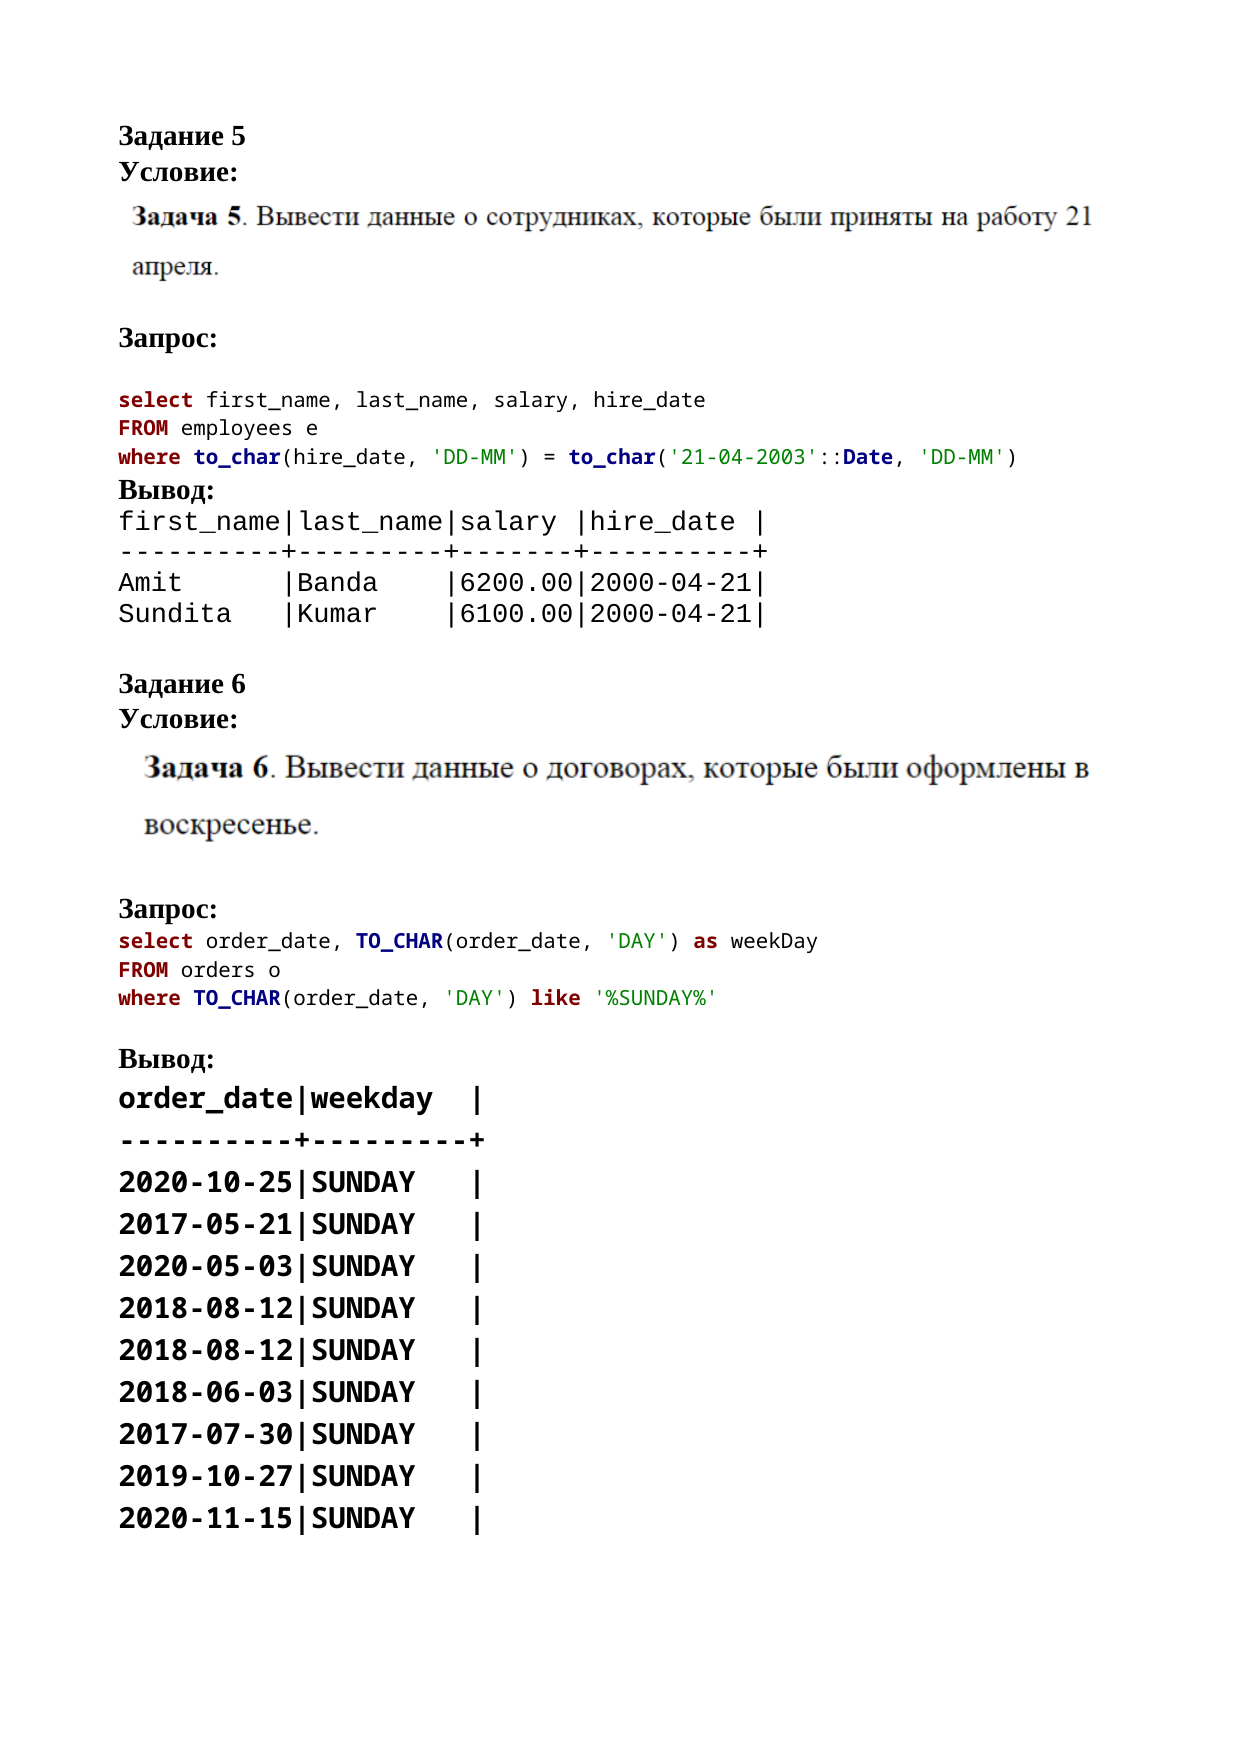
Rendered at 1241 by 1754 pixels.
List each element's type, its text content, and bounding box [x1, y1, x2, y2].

text 2020-05-03|SUNDAY | [118, 1245, 1122, 1285]
text Amit |Banda |6200.00|2000-04-21| [118, 569, 1122, 599]
text FROM employees e [118, 413, 1122, 442]
text first_name|last_name|salary |hire_date | [118, 507, 1122, 538]
text Запрос: [118, 891, 1122, 924]
text Задание 5 [118, 118, 1122, 152]
text 2017-07-30|SUNDAY | [118, 1413, 1122, 1453]
text 2017-05-21|SUNDAY | [118, 1203, 1122, 1243]
text FROM orders o [118, 955, 1122, 983]
text Sundita |Kumar |6100.00|2000-04-21| [118, 599, 1122, 630]
text 2018-06-03|SUNDAY | [118, 1371, 1122, 1411]
text 2018-08-12|SUNDAY | [118, 1329, 1122, 1369]
text Вывод: [118, 472, 1122, 505]
text ----------+---------+ [118, 1119, 1122, 1159]
text select order_date, TO_CHAR(order_date, 'DAY') as weekDay [118, 926, 1122, 955]
text Условие: [118, 701, 1122, 735]
picture [118, 189, 1123, 284]
text 2018-08-12|SUNDAY | [118, 1287, 1122, 1327]
text Вывод: [118, 1042, 1122, 1075]
text 2019-10-27|SUNDAY | [118, 1455, 1122, 1495]
picture [118, 736, 1123, 854]
text Условие: [118, 154, 1122, 187]
text order_date|weekday | [118, 1077, 1122, 1117]
text 2020-10-25|SUNDAY | [118, 1161, 1122, 1201]
text ----------+---------+-------+----------+ [118, 538, 1122, 569]
text Запрос: [118, 321, 1122, 354]
text Задание 6 [118, 666, 1122, 699]
text where TO_CHAR(order_date, 'DAY') like '%SUNDAY%' [118, 983, 1122, 1012]
text 2020-11-15|SUNDAY | [118, 1497, 1122, 1537]
text where to_char(hire_date, 'DD-MM') = to_char('21-04-2003'::Date, 'DD-MM') [118, 442, 1122, 470]
text select first_name, last_name, salary, hire_date [118, 385, 1122, 413]
